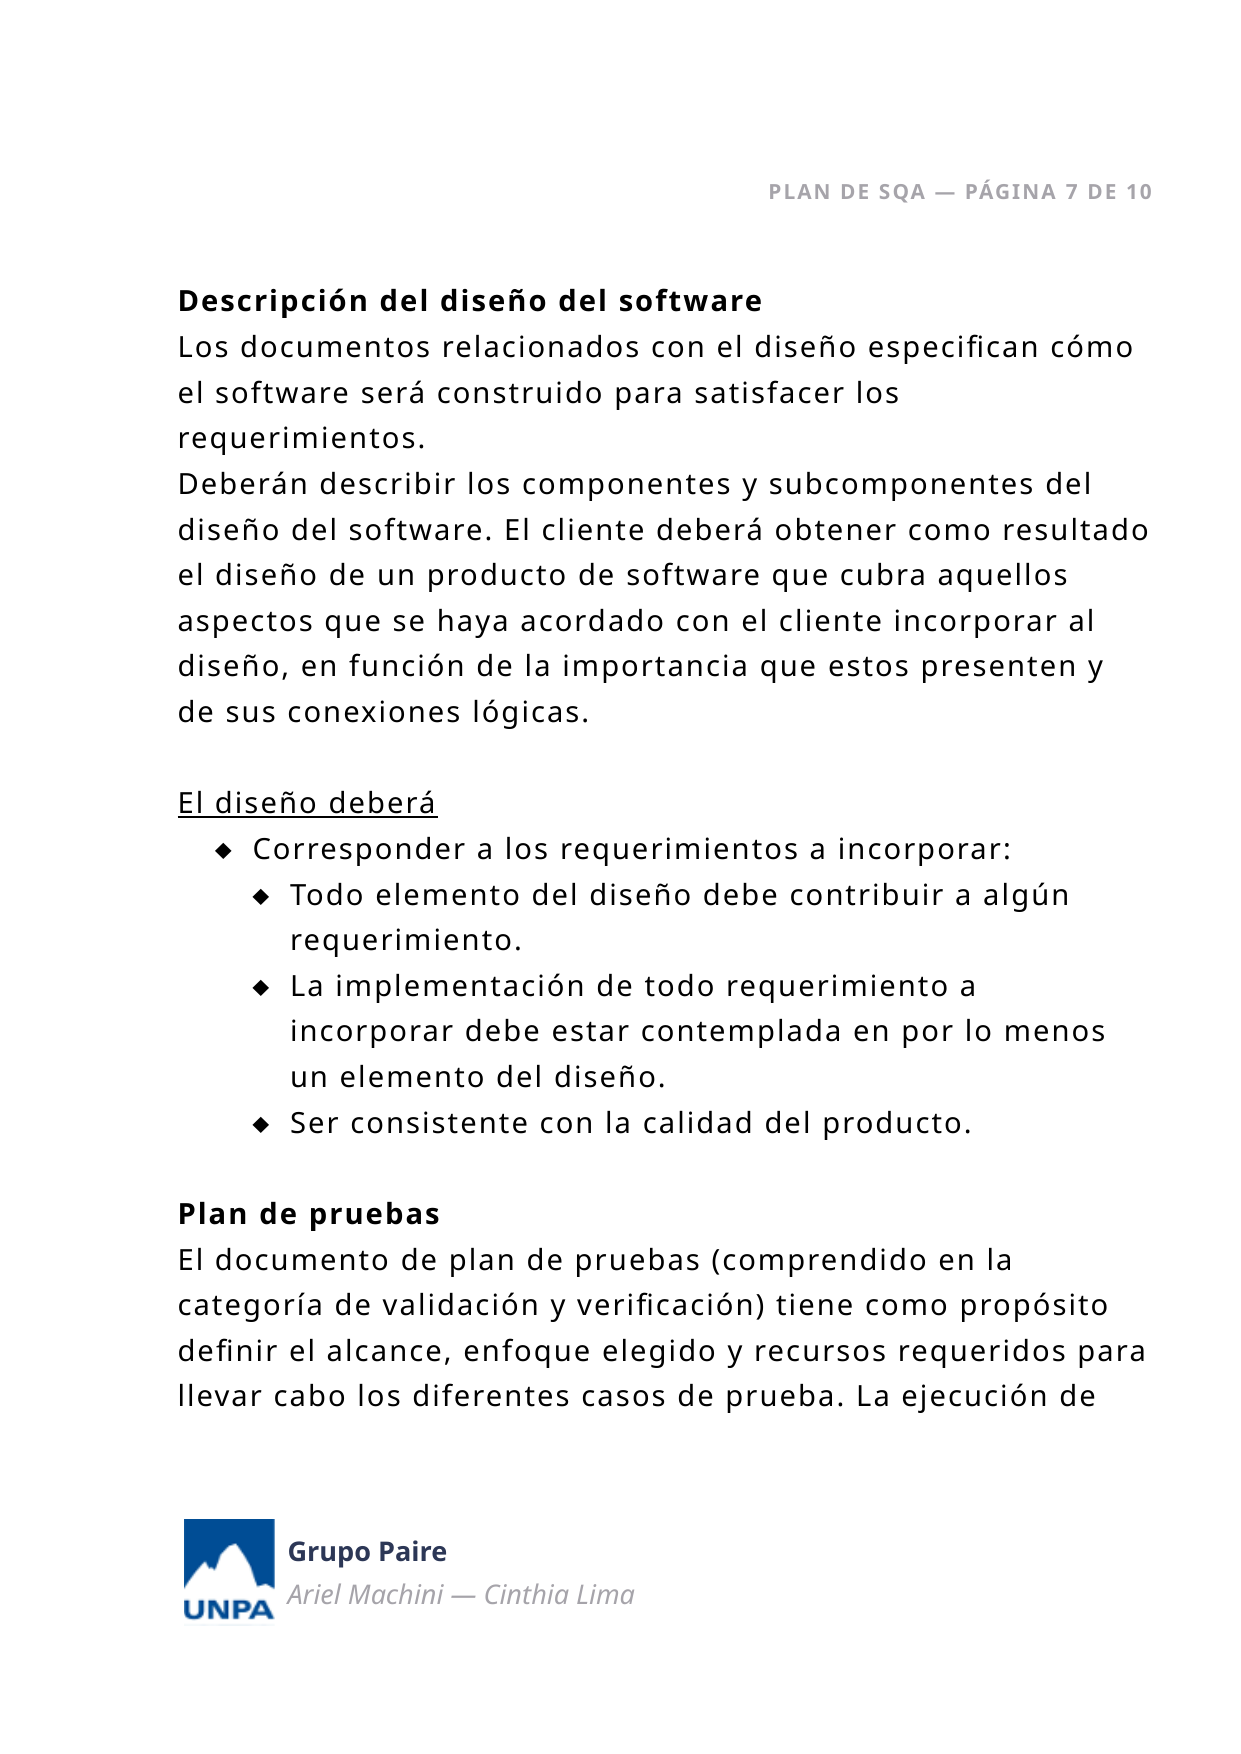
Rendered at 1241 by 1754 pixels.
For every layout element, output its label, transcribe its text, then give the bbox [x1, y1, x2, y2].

list Corresponder a los requerimientos a incorporar: [215, 828, 1152, 868]
list Todo elemento del diseño debe contribuir a algún requerimiento. [252, 874, 1152, 959]
list Ser consistente con la calidad del producto. [252, 1102, 1152, 1142]
text Plan de pruebas [177, 1193, 1152, 1233]
list La implementación de todo requerimiento a incorporar debe estar contemplada en por lo menos un elemento del diseño. [252, 965, 1152, 1096]
picture [184, 1519, 275, 1626]
text Los documentos relacionados con el diseño especifican cómo el software será construido para satisfacer los requerimientos. [177, 326, 1152, 457]
text El documento de plan de pruebas (comprendido en la categoría de validación y verificación) tiene como propósito definir el alcance, enfoque elegido y recursos requeridos para llevar cabo los diferentes casos de prueba. La ejecución de [177, 1239, 1152, 1415]
text El diseño deberá [177, 783, 1152, 822]
text Descripción del diseño del software [177, 281, 1152, 320]
text Deberán describir los componentes y subcomponentes del diseño del software. El cliente deberá obtener como resultado el diseño de un producto de software que cubra aquellos aspectos que se haya acordado con el cliente incorporar al diseño, en función de la importancia que estos presenten y de sus conexiones lógicas. [177, 463, 1152, 731]
